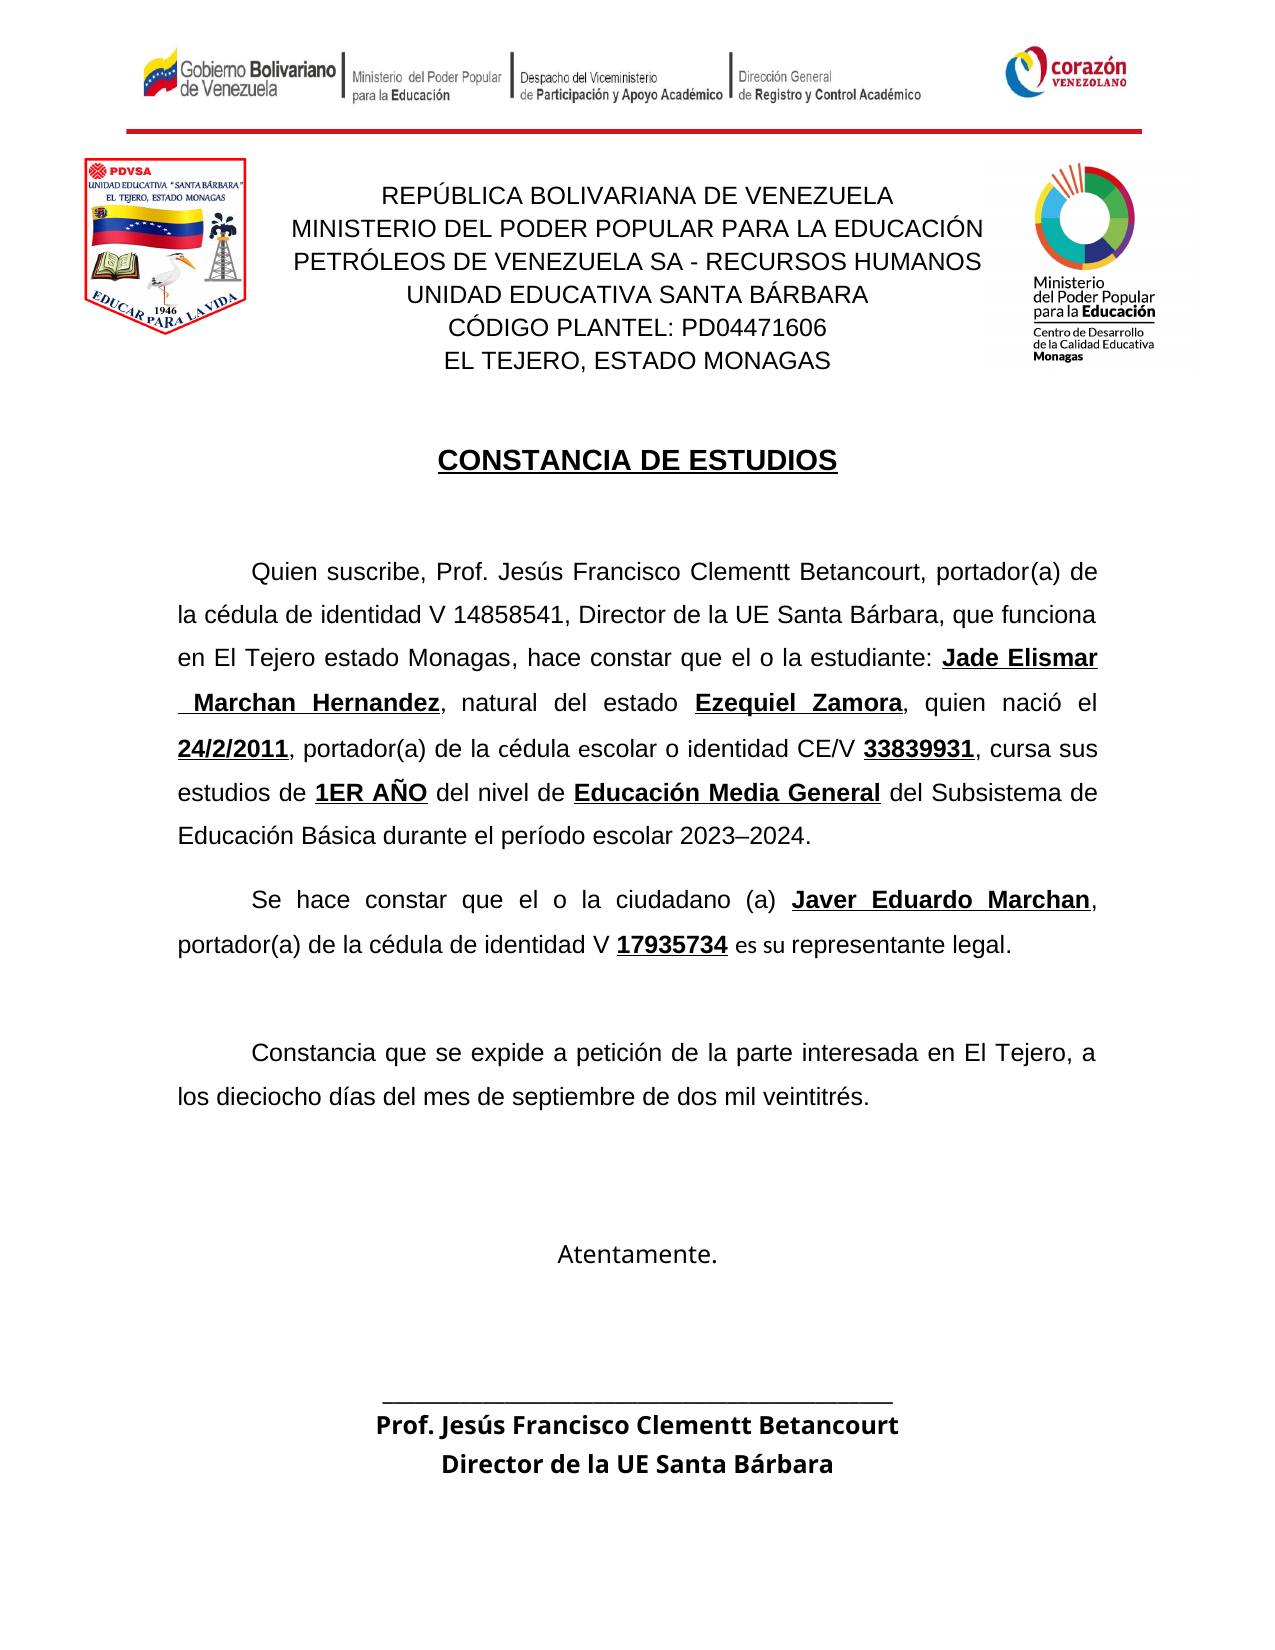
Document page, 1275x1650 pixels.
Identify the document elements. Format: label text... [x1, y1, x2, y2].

text EL TEJERO, ESTADO MONAGAS [177, 346, 978, 374]
text CÓDIGO PLANTEL: PD04471606 [177, 313, 978, 341]
picture [126, 11, 1142, 134]
picture [79, 158, 252, 335]
subtitle PETRÓLEOS DE VENEZUELA SA - RECURSOS HUMANOS [252, 247, 978, 275]
text ______________________________________________ [177, 1373, 1098, 1407]
text Director de la UE Santa Bárbara [177, 1447, 1098, 1481]
text Atentamente. [177, 1237, 1098, 1271]
subtitle REPÚBLICA BOLIVARIANA DE VENEZUELA [252, 181, 978, 209]
text UNIDAD EDUCATIVA SANTA BÁRBARA [252, 280, 978, 308]
text Prof. Jesús Francisco Clementt Betancourt [177, 1407, 1098, 1441]
subtitle CONSTANCIA DE ESTUDIOS [177, 443, 1098, 476]
text Se hace constar que el o la ciudadano (a) Javer Eduardo Marchan, portador(a) de la cédula de identidad V 17935734 es su representante legal. [177, 885, 1098, 959]
picture [978, 153, 1200, 377]
text Constancia que se expide a petición de la parte interesada en El Tejero, a los dieciocho días del mes de septiembre de dos mil veintitrés. [177, 1038, 1098, 1110]
text Quien suscribe, Prof. Jesús Francisco Clementt Betancourt, portador(a) de la cédula de identidad V 14858541, Director de la UE Santa Bárbara, que funciona en El Tejero estado Monagas, hace constar que el o la estudiante: Jade Elismar Marchan Hernandez, natural del estado Ezequiel Zamora, quien nació el 24/2/2011, portador(a) de la cédula escolar o identidad CE/V 33839931, cursa sus estudios de 1ER AÑO del nivel de Educación Media General del Subsistema de Educación Básica durante el período escolar 2023–2024. [177, 557, 1098, 849]
subtitle MINISTERIO DEL PODER POPULAR PARA LA EDUCACIÓN [252, 214, 978, 242]
